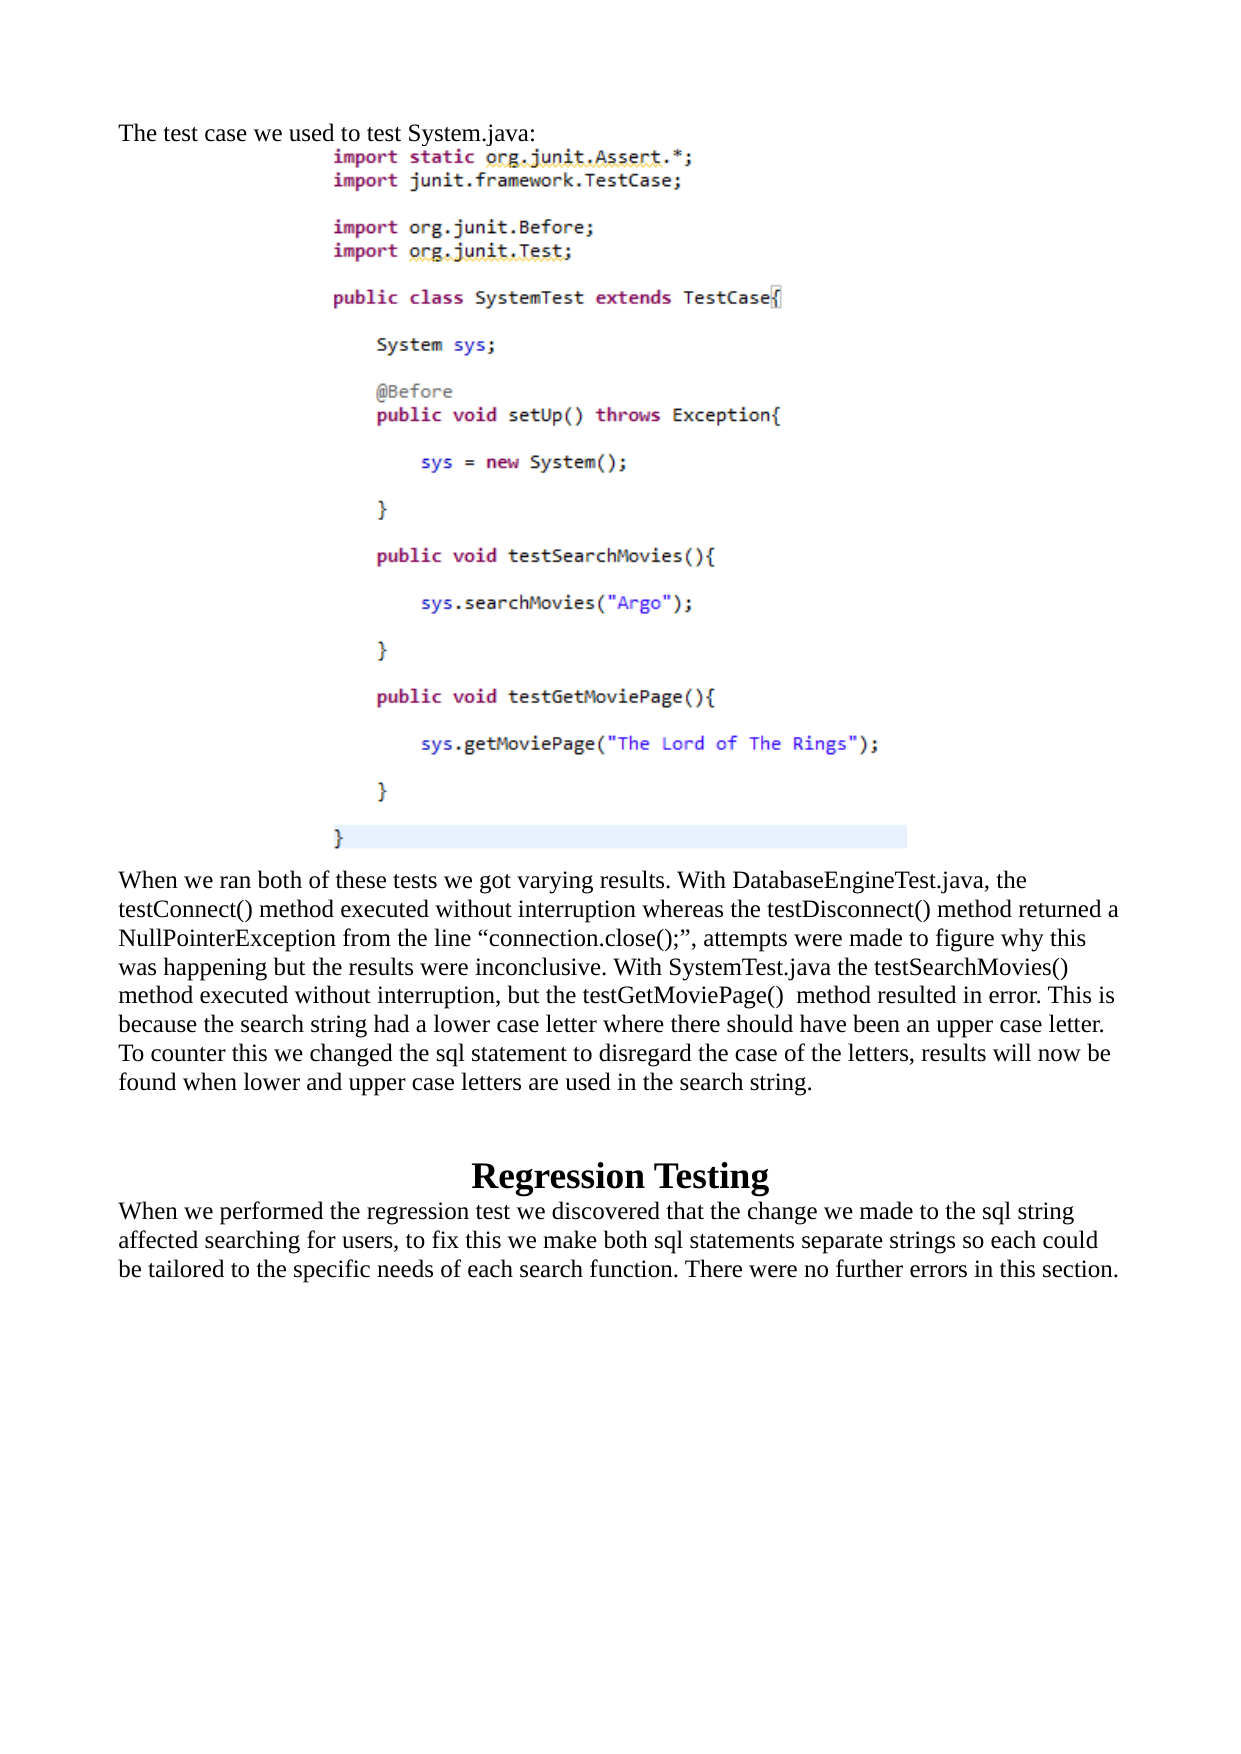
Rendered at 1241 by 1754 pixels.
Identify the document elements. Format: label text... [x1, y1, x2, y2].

text When we performed the regression test we discovered that the change we made to the sql string affected searching for users, to fix this we make both sql statements separate strings so each could be tailored to the specific needs of each search function. There were no further errors in this section. [118, 1196, 1122, 1282]
text Regression Testing [118, 1153, 1122, 1196]
picture [333, 146, 907, 858]
text The test case we used to test System.java: [118, 118, 1122, 147]
text When we ran both of these tests we got varying results. With DatabaseEngineTest.java, the testConnect() method executed without interruption whereas the testDisconnect() method returned a NullPointerException from the line “connection.close();”, attempts were made to figure why this was happening but the results were inconclusive. With SystemTest.java the testSearchMovies() method executed without interruption, but the testGetMoviePage() method resulted in error. This is because the search string had a lower case letter where there should have been an upper case letter. To counter this we changed the sql statement to disregard the case of the letters, results will now be found when lower and upper case letters are used in the search string. [118, 866, 1122, 1096]
